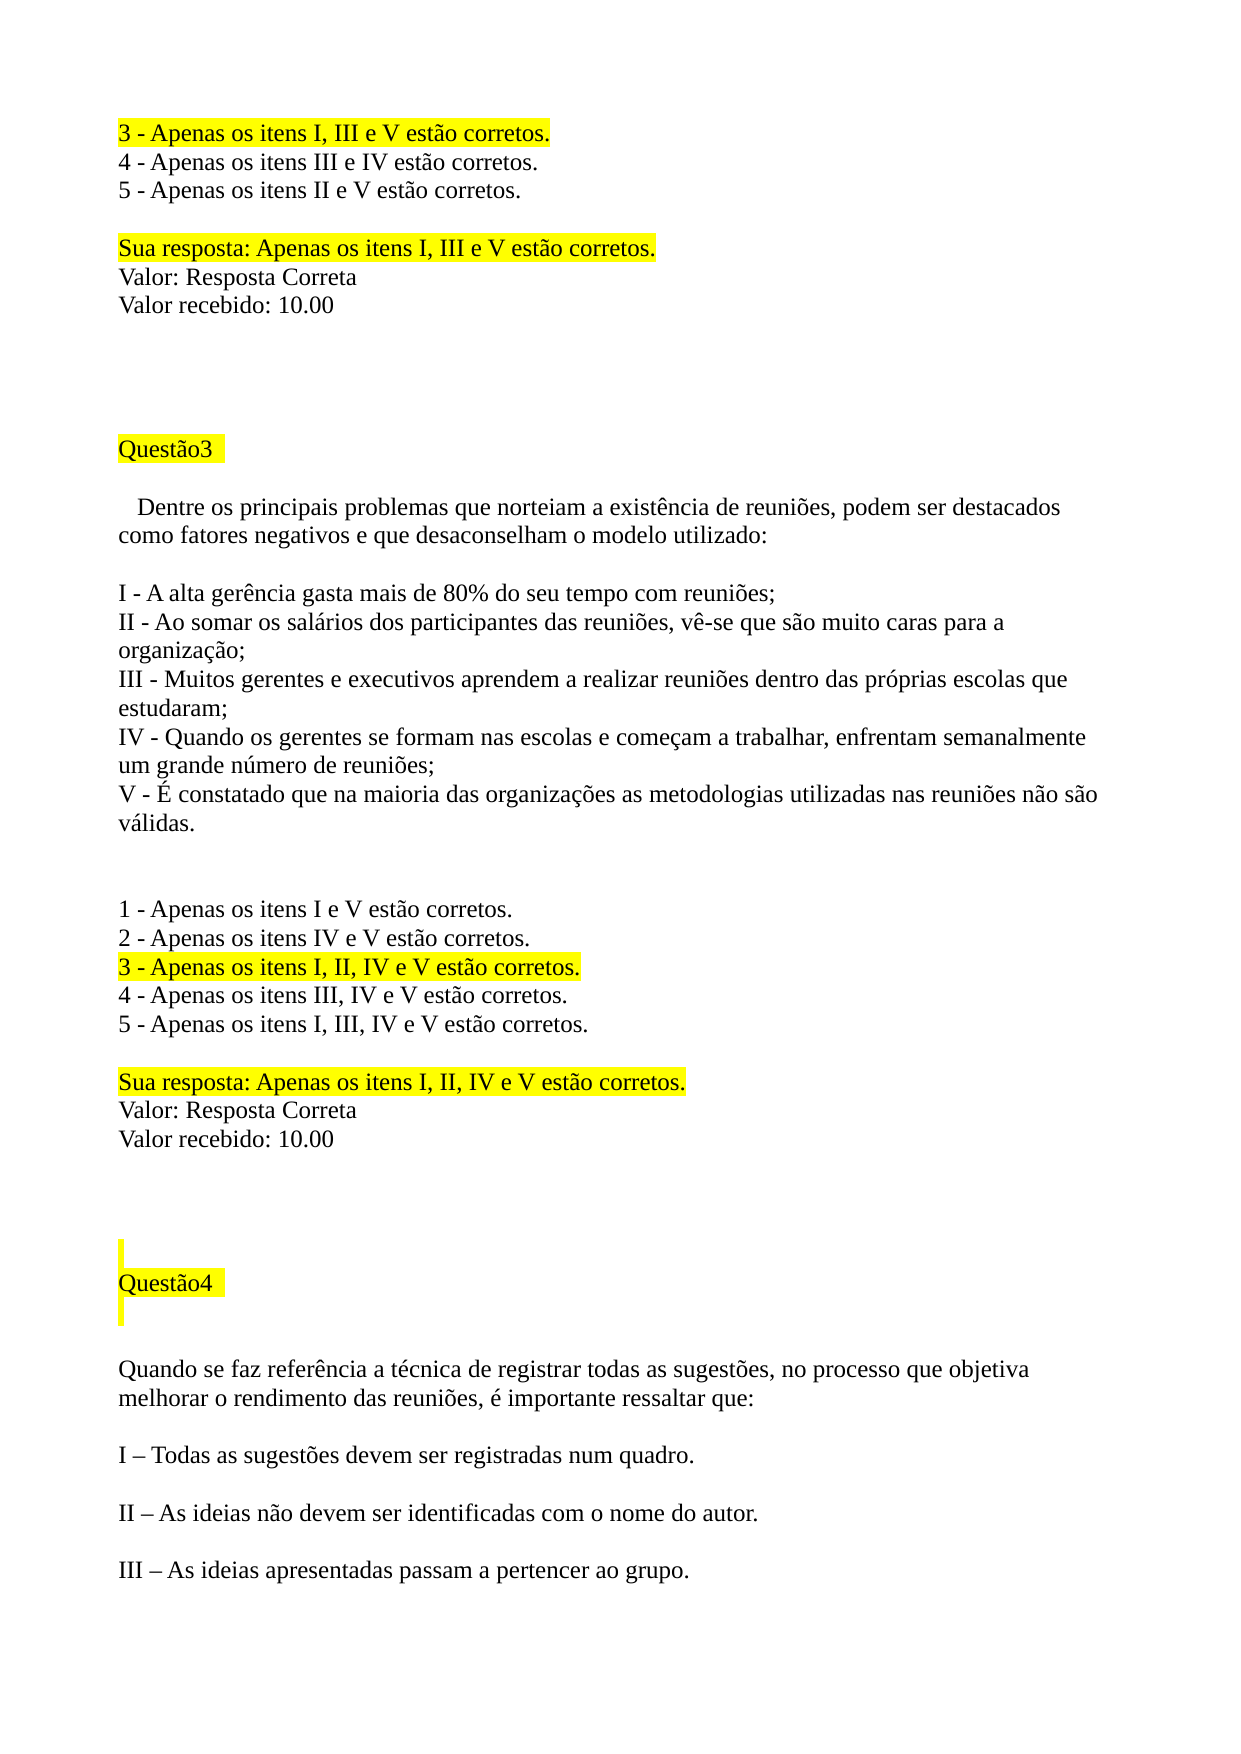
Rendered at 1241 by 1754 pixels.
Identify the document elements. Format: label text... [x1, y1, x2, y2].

text V - É constatado que na maioria das organizações as metodologias utilizadas nas reuniões não são válidas. [118, 779, 1122, 837]
text I - A alta gerência gasta mais de 80% do seu tempo com reuniões; [118, 578, 1122, 607]
text 2 - Apenas os itens IV e V estão corretos. [118, 923, 1122, 952]
text II - Ao somar os salários dos participantes das reuniões, vê-se que são muito caras para a organização; [118, 607, 1122, 664]
text Dentre os principais problemas que norteiam a existência de reuniões, podem ser destacados como fatores negativos e que desaconselham o modelo utilizado: [118, 492, 1122, 549]
text I – Todas as sugestões devem ser registradas num quadro. [118, 1441, 1122, 1469]
text 5 - Apenas os itens II e V estão corretos. [118, 176, 1122, 204]
text 1 - Apenas os itens I e V estão corretos. [118, 894, 1122, 923]
text III – As ideias apresentadas passam a pertencer ao grupo. [118, 1556, 1122, 1584]
text II – As ideias não devem ser identificadas com o nome do autor. [118, 1498, 1122, 1527]
text Sua resposta: Apenas os itens I, III e V estão corretos. [118, 233, 1122, 262]
text Questão4 [118, 1268, 1122, 1297]
text 4 - Apenas os itens III e IV estão corretos. [118, 147, 1122, 176]
text 3 - Apenas os itens I, II, IV e V estão corretos. [118, 952, 1122, 981]
text 5 - Apenas os itens I, III, IV e V estão corretos. [118, 1009, 1122, 1038]
text Sua resposta: Apenas os itens I, II, IV e V estão corretos. [118, 1067, 1122, 1096]
text Valor: Resposta Correta [118, 1096, 1122, 1124]
text III - Muitos gerentes e executivos aprendem a realizar reuniões dentro das próprias escolas que estudaram; [118, 664, 1122, 722]
text 4 - Apenas os itens III, IV e V estão corretos. [118, 981, 1122, 1009]
text Questão3 [118, 434, 1122, 463]
text Quando se faz referência a técnica de registrar todas as sugestões, no processo que objetiva melhorar o rendimento das reuniões, é importante ressaltar que: [118, 1354, 1122, 1412]
text IV - Quando os gerentes se formam nas escolas e começam a trabalhar, enfrentam semanalmente um grande número de reuniões; [118, 722, 1122, 779]
text 3 - Apenas os itens I, III e V estão corretos. [118, 118, 1122, 147]
text Valor recebido: 10.00 [118, 1124, 1122, 1153]
text Valor: Resposta Correta [118, 262, 1122, 291]
text Valor recebido: 10.00 [118, 291, 1122, 319]
